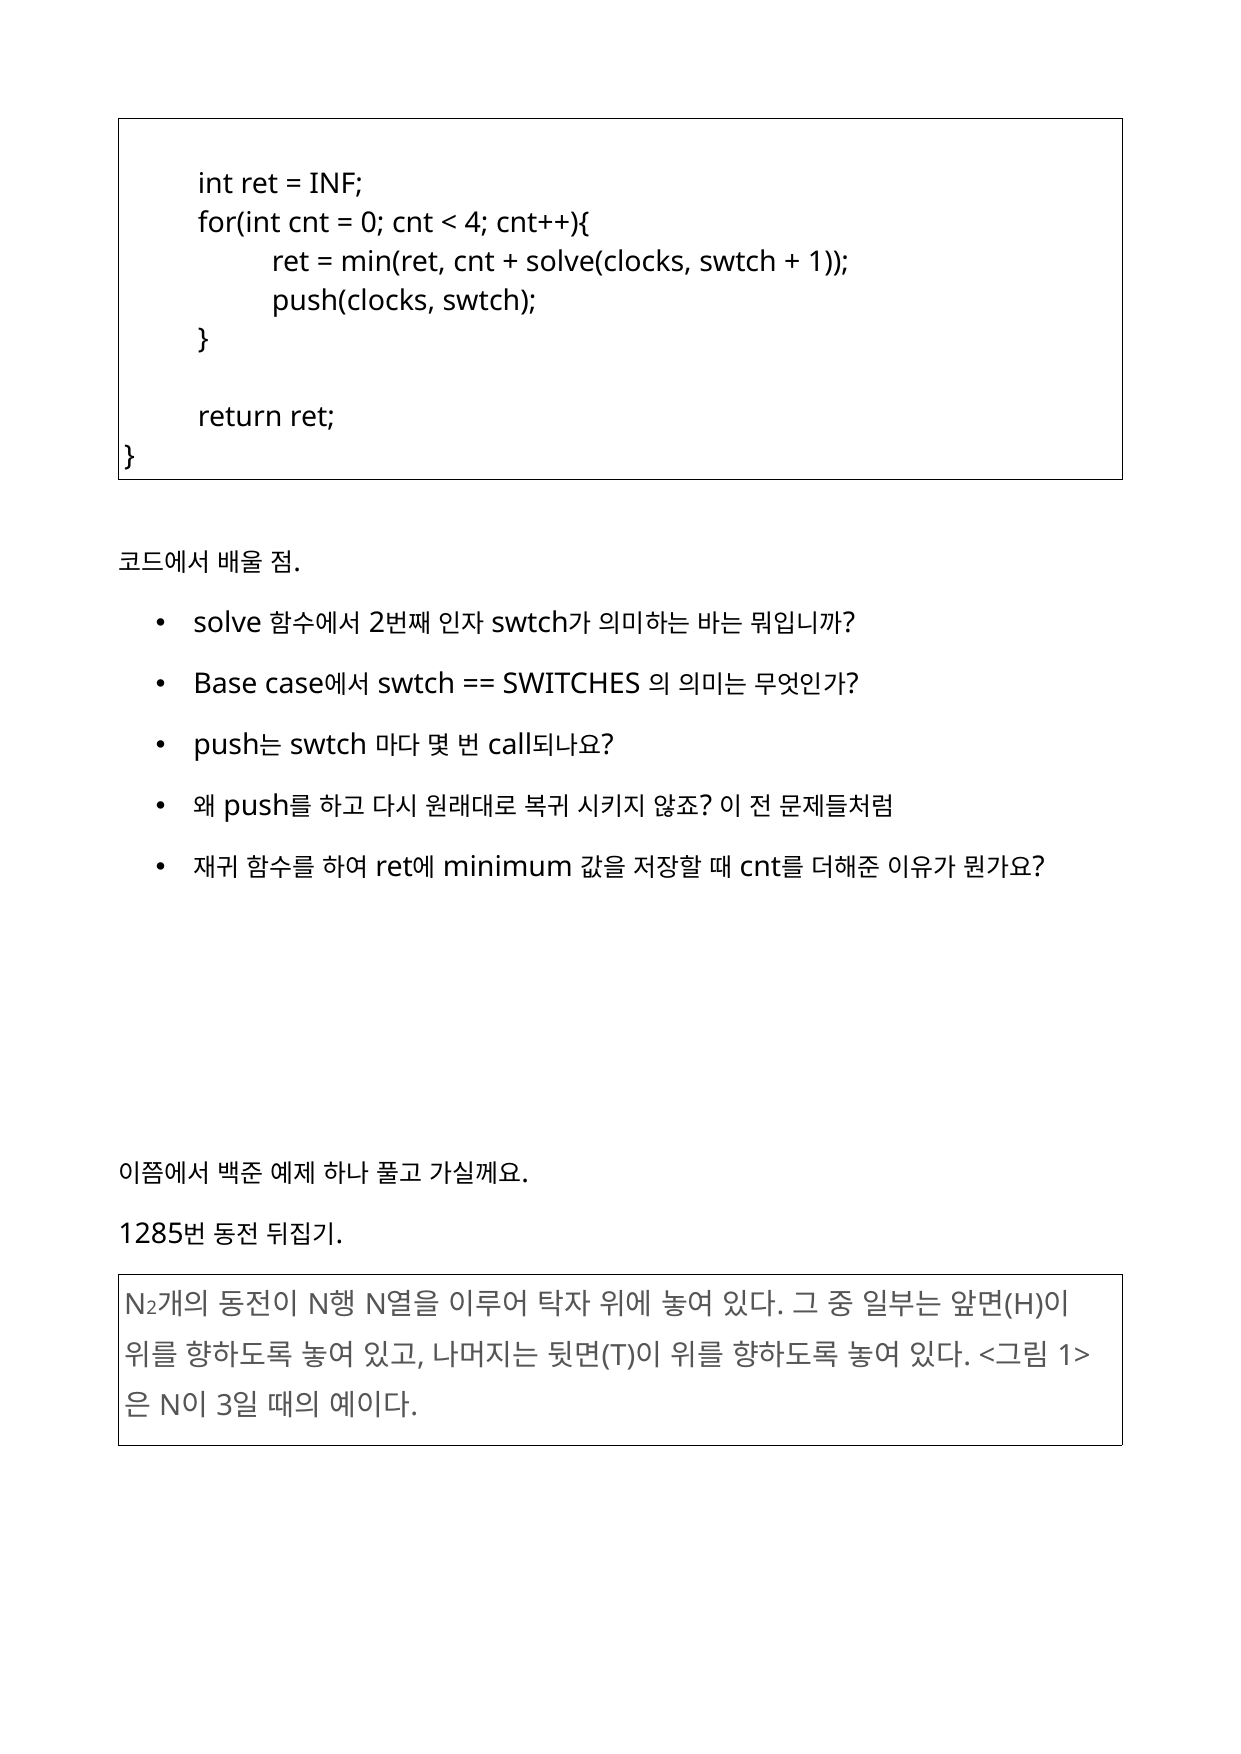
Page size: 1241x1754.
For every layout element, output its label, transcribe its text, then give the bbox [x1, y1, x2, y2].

table_header N2개의 동전이 N행 N열을 이루어 탁자 위에 놓여 있다. 그 중 일부는 앞면(H)이 위를 향하도록 놓여 있고, 나머지는 뒷면(T)이 위를 향하도록 놓여 있다. <그림 1>은 N이 3일 때의 예이다. [119, 1275, 1122, 1444]
list push는 swtch 마다 몇 번 call되나요? [156, 724, 1122, 763]
list 왜 push를 하고 다시 원래대로 복귀 시키지 않죠? 이 전 문제들처럼 [156, 785, 1122, 824]
text 1285번 동전 뒤집기. [118, 1213, 1122, 1252]
list solve 함수에서 2번째 인자 swtch가 의미하는 바는 뭐입니까? [156, 602, 1122, 641]
list Base case에서 swtch == SWITCHES 의 의미는 무엇인가? [156, 663, 1122, 702]
table_header int ret = INF; for(int cnt = 0; cnt < 4; cnt++){ ret = min(ret, cnt + solve(clocks, swtch + 1)); push(clocks, swtch); } return ret; } [119, 119, 1122, 479]
text 이쯤에서 백준 예제 하나 풀고 가실께요. [118, 1152, 1122, 1191]
list 재귀 함수를 하여 ret에 minimum 값을 저장할 때 cnt를 더해준 이유가 뭔가요? [156, 846, 1122, 885]
text 코드에서 배울 점. [118, 541, 1122, 579]
